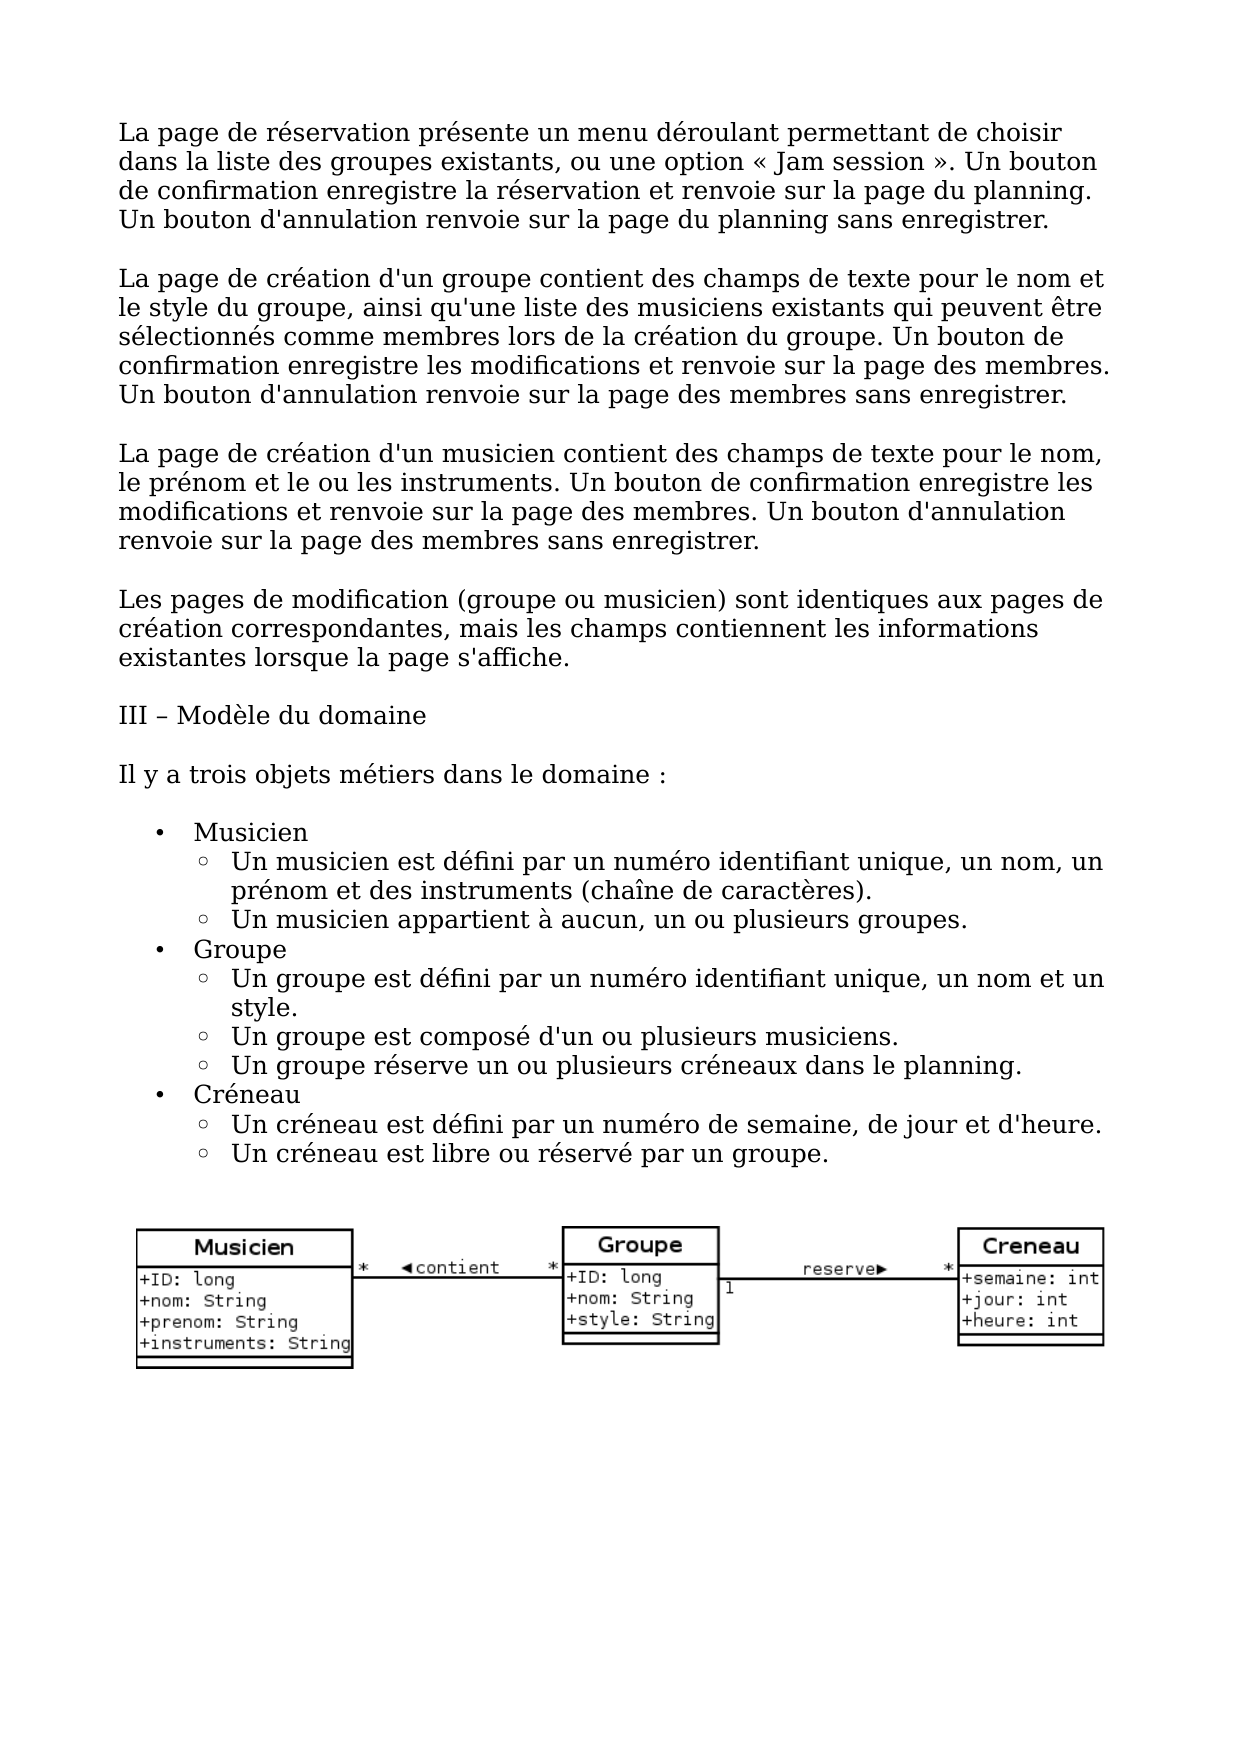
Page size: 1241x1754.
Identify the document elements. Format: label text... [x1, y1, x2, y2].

list Un créneau est défini par un numéro de semaine, de jour et d'heure. [193, 1110, 1122, 1139]
list Groupe [156, 935, 1122, 964]
list Un créneau est libre ou réservé par un groupe. [193, 1139, 1122, 1168]
list Un groupe est composé d'un ou plusieurs musiciens. [193, 1022, 1122, 1051]
list Un musicien est défini par un numéro identifiant unique, un nom, un prénom et des instruments (chaîne de caractères). [193, 847, 1122, 906]
text III – Modèle du domaine [118, 701, 1122, 731]
text La page de création d'un groupe contient des champs de texte pour le nom et le style du groupe, ainsi qu'une liste des musiciens existants qui peuvent être sélectionnés comme membres lors de la création du groupe. Un bouton de confirmation enregistre les modifications et renvoie sur la page des membres. Un bouton d'annulation renvoie sur la page des membres sans enregistrer. [118, 264, 1122, 410]
text La page de création d'un musicien contient des champs de texte pour le nom, le prénom et le ou les instruments. Un bouton de confirmation enregistre les modifications et renvoie sur la page des membres. Un bouton d'annulation renvoie sur la page des membres sans enregistrer. [118, 439, 1122, 556]
text La page de réservation présente un menu déroulant permettant de choisir dans la liste des groupes existants, ou une option « Jam session ». Un bouton de confirmation enregistre la réservation et renvoie sur la page du planning. Un bouton d'annulation renvoie sur la page du planning sans enregistrer. [118, 118, 1122, 235]
list Un groupe réserve un ou plusieurs créneaux dans le planning. [193, 1051, 1122, 1081]
list Créneau [156, 1081, 1122, 1110]
list Un musicien appartient à aucun, un ou plusieurs groupes. [193, 906, 1122, 935]
text Les pages de modification (groupe ou musicien) sont identiques aux pages de création correspondantes, mais les champs contiennent les informations existantes lorsque la page s'affiche. [118, 585, 1122, 672]
list Musicien [156, 818, 1122, 847]
list Un groupe est défini par un numéro identifiant unique, un nom et un style. [193, 964, 1122, 1022]
picture [136, 1226, 1105, 1369]
text Il y a trois objets métiers dans le domaine : [118, 760, 1122, 789]
